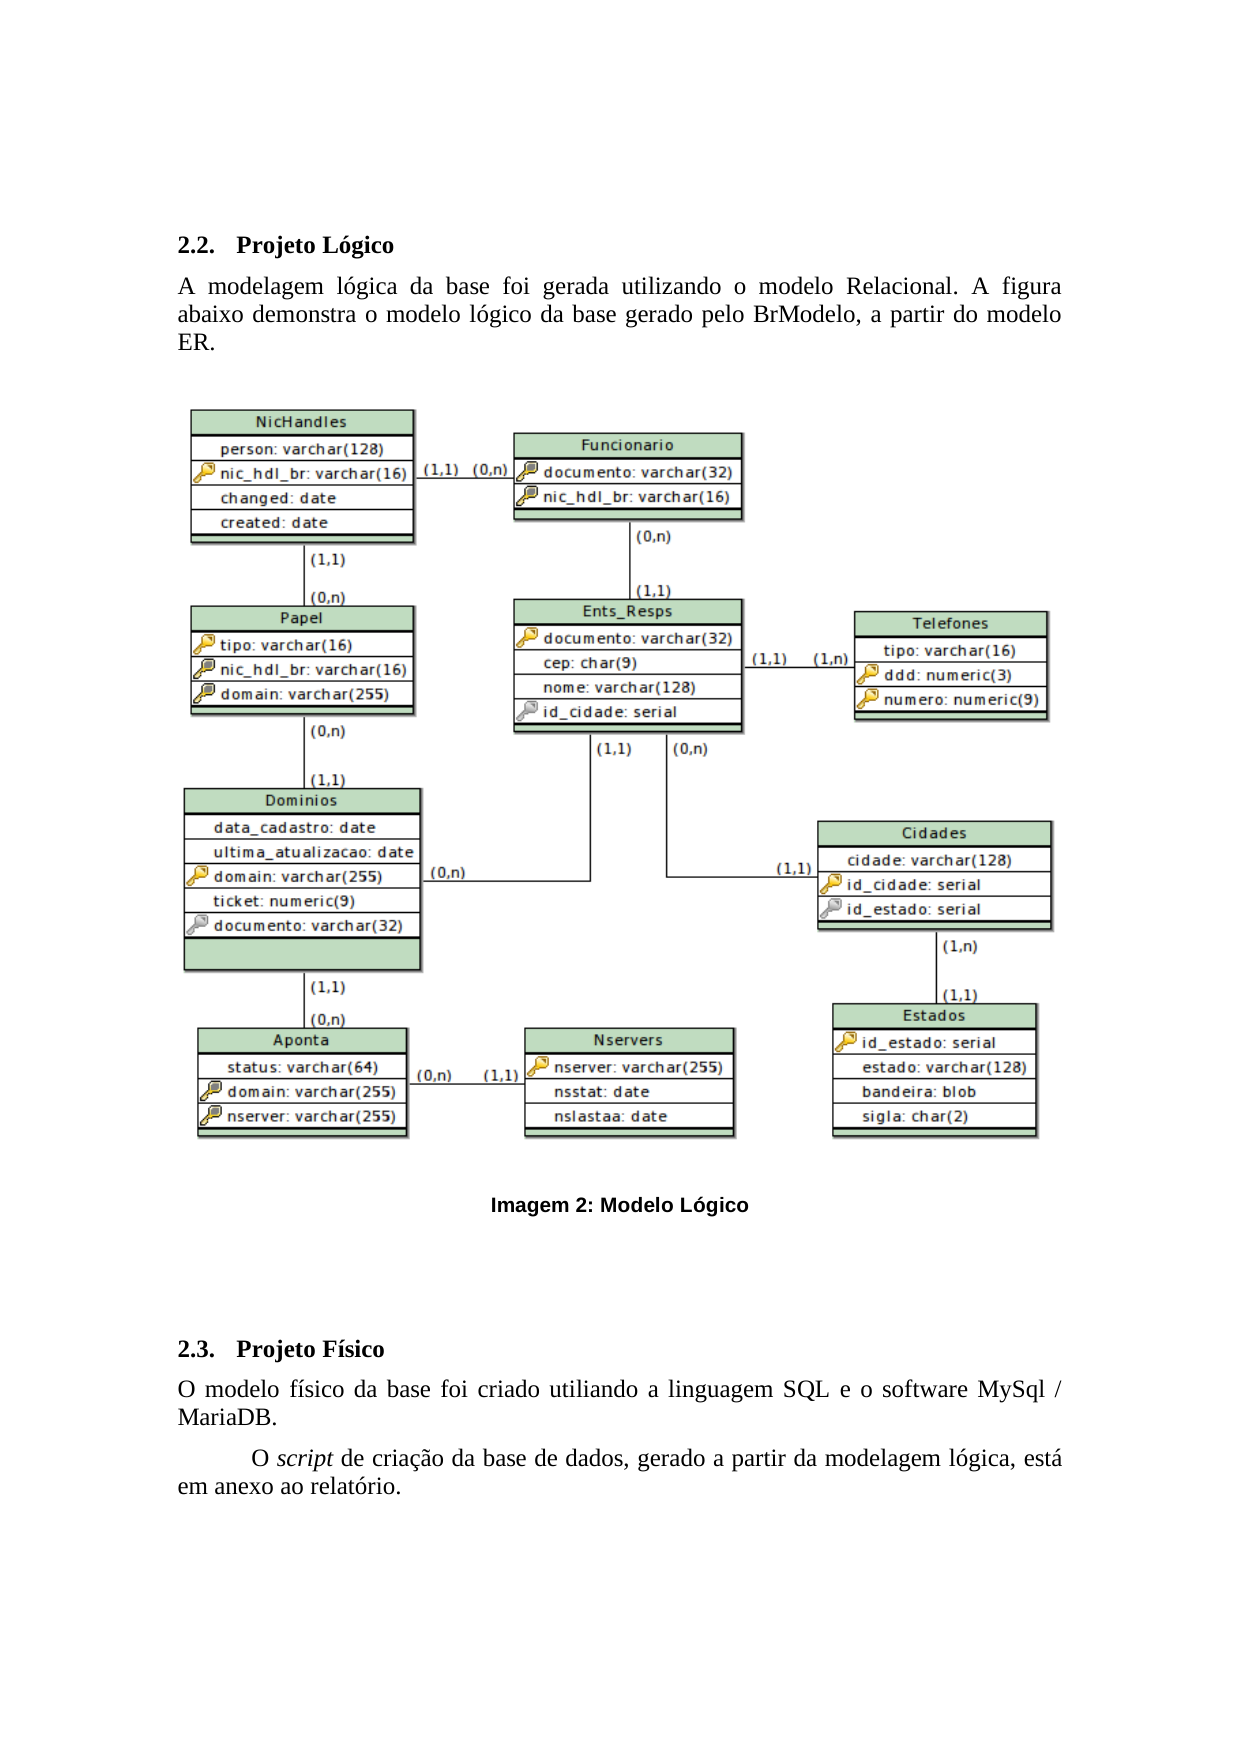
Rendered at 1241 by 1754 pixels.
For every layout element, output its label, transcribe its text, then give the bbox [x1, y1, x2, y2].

text O script de criação da base de dados, gerado a partir da modelagem lógica, está em anexo ao relatório. [177, 1444, 1063, 1500]
title Projeto Físico [177, 1335, 1063, 1363]
picture [177, 396, 1063, 1153]
text O modelo físico da base foi criado utiliando a linguagem SQL e o software MySql / MariaDB. [177, 1375, 1063, 1431]
title Projeto Lógico [177, 231, 1063, 259]
text A modelagem lógica da base foi gerada utilizando o modelo Relacional. A figura abaixo demonstra o modelo lógico da base gerado pelo BrModelo, a partir do modelo ER. [177, 272, 1063, 356]
text Imagem 2: Modelo Lógico [224, 1193, 1016, 1217]
